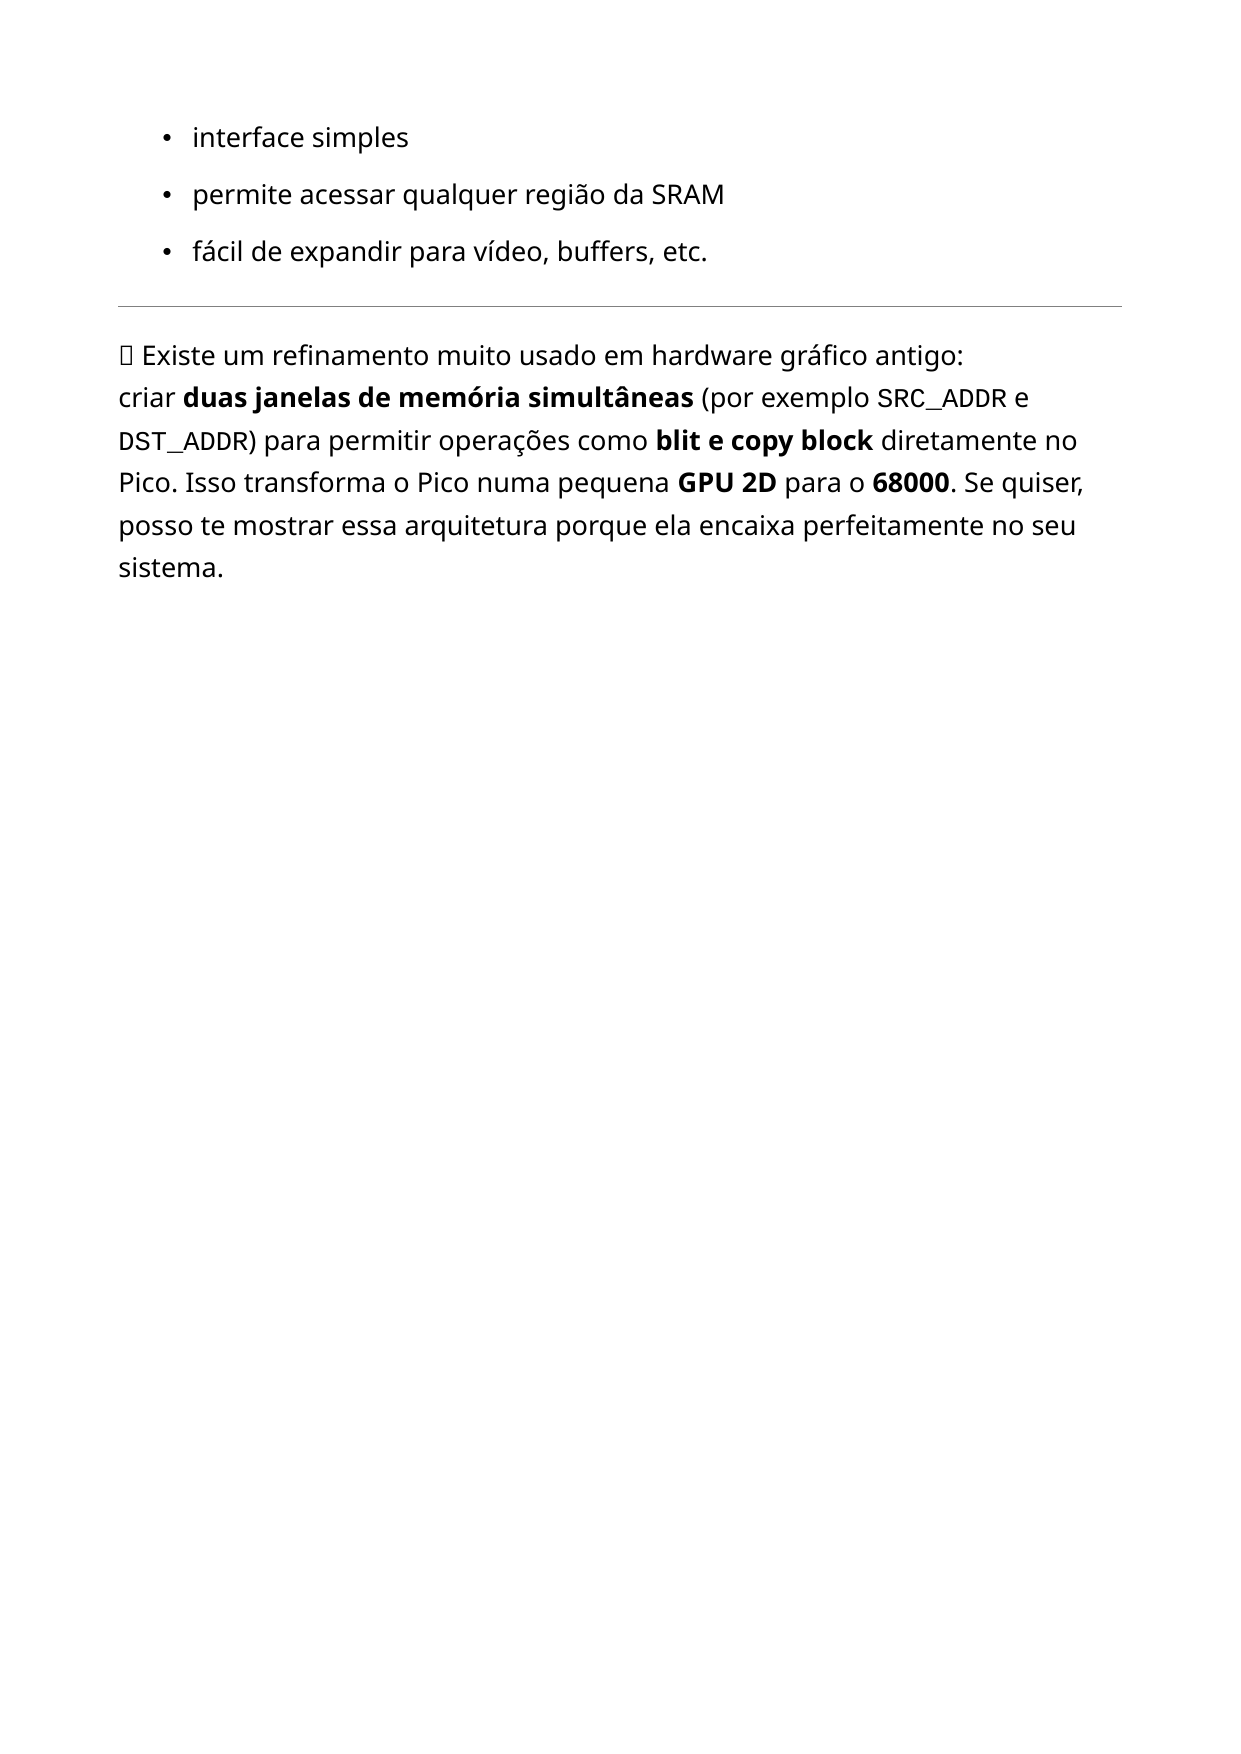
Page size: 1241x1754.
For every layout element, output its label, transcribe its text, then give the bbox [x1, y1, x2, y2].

list permite acessar qualquer região da SRAM [162, 175, 1122, 212]
list interface simples [162, 118, 1122, 155]
text 💡 Existe um refinamento muito usado em hardware gráfico antigo: criar duas janelas de memória simultâneas (por exemplo SRC_ADDR e DST_ADDR) para permitir operações como blit e copy block diretamente no Pico. Isso transforma o Pico numa pequena GPU 2D para o 68000. Se quiser, posso te mostrar essa arquitetura porque ela encaixa perfeitamente no seu sistema. [118, 336, 1122, 585]
list fácil de expandir para vídeo, buffers, etc. [162, 232, 1122, 269]
